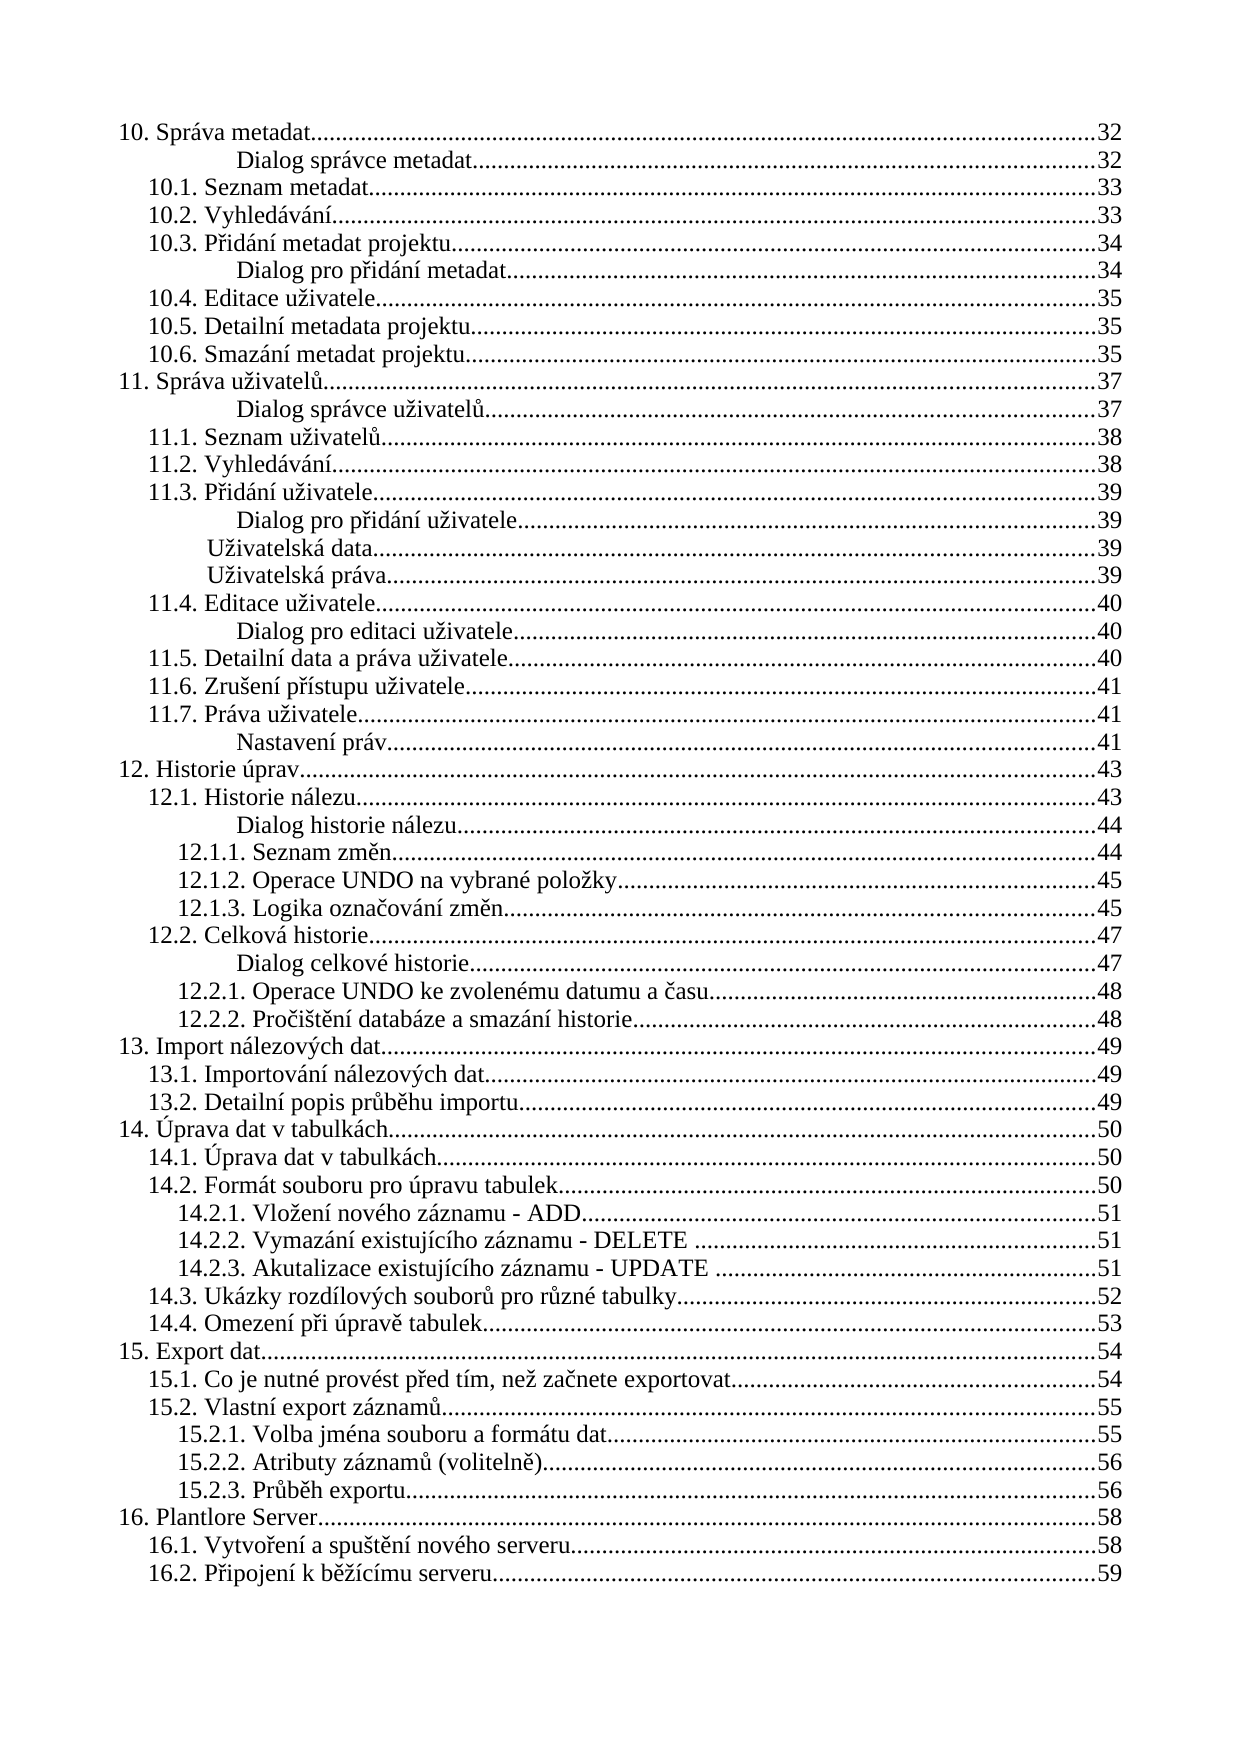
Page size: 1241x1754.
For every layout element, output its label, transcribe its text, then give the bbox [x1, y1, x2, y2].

text 14.3. Ukázky rozdílových souborů pro různé tabulky 52 [148, 1282, 1122, 1309]
text 10.4. Editace uživatele 35 [148, 284, 1122, 312]
text Dialog pro přidání uživatele 39 [236, 506, 1122, 534]
text Dialog celkové historie 47 [236, 949, 1122, 977]
text 15. Export dat 54 [118, 1337, 1122, 1365]
text 14. Úprava dat v tabulkách 50 [118, 1116, 1122, 1143]
text 11.7. Práva uživatele 41 [148, 700, 1122, 728]
text 15.1. Co je nutné provést před tím, než začnete exportovat 54 [148, 1365, 1122, 1393]
text 11.5. Detailní data a práva uživatele 40 [148, 644, 1122, 672]
text 14.4. Omezení při úpravě tabulek 53 [148, 1309, 1122, 1337]
text 16. Plantlore Server 58 [118, 1503, 1122, 1531]
text Dialog správce uživatelů 37 [236, 395, 1122, 423]
text 11.1. Seznam uživatelů 38 [148, 423, 1122, 451]
text 14.2.1. Vložení nového záznamu - ADD 51 [177, 1199, 1122, 1226]
text 10.6. Smazání metadat projektu 35 [148, 340, 1122, 367]
text 11.6. Zrušení přístupu uživatele 41 [148, 672, 1122, 700]
text 15.2. Vlastní export záznamů 55 [148, 1393, 1122, 1420]
text 13.1. Importování nálezových dat 49 [148, 1060, 1122, 1088]
text 11.2. Vyhledávání 38 [148, 451, 1122, 478]
text 11. Správa uživatelů 37 [118, 367, 1122, 395]
text 14.2. Formát souboru pro úpravu tabulek 50 [148, 1171, 1122, 1199]
text 14.2.2. Vymazání existujícího záznamu - DELETE 51 [177, 1226, 1122, 1254]
text 10.5. Detailní metadata projektu 35 [148, 312, 1122, 340]
text 13. Import nálezových dat 49 [118, 1032, 1122, 1060]
text 11.3. Přidání uživatele 39 [148, 478, 1122, 506]
text Uživatelská práva 39 [207, 561, 1122, 589]
text 12.2.1. Operace UNDO ke zvolenému datumu a času 48 [177, 977, 1122, 1005]
text Uživatelská data 39 [207, 534, 1122, 561]
text 12.1. Historie nálezu 43 [148, 783, 1122, 811]
text Dialog pro přidání metadat 34 [236, 257, 1122, 284]
text 12.1.3. Logika označování změn 45 [177, 894, 1122, 922]
text 11.4. Editace uživatele 40 [148, 589, 1122, 617]
text 15.2.1. Volba jména souboru a formátu dat 55 [177, 1420, 1122, 1448]
text 13.2. Detailní popis průběhu importu 49 [148, 1088, 1122, 1116]
text 15.2.3. Průběh exportu 56 [177, 1476, 1122, 1503]
text 12. Historie úprav 43 [118, 755, 1122, 783]
text Dialog pro editaci uživatele 40 [236, 617, 1122, 644]
text 10.1. Seznam metadat 33 [148, 173, 1122, 201]
text 12.1.2. Operace UNDO na vybrané položky 45 [177, 866, 1122, 894]
text Dialog správce metadat 32 [236, 146, 1122, 173]
text 12.2.2. Pročištění databáze a smazání historie 48 [177, 1005, 1122, 1032]
text 14.2.3. Akutalizace existujícího záznamu - UPDATE 51 [177, 1254, 1122, 1282]
text Nastavení práv 41 [236, 728, 1122, 755]
text Dialog historie nálezu 44 [236, 811, 1122, 838]
text 16.1. Vytvoření a spuštění nového serveru 58 [148, 1531, 1122, 1559]
text 10.2. Vyhledávání 33 [148, 201, 1122, 229]
text 15.2.2. Atributy záznamů (volitelně) 56 [177, 1448, 1122, 1476]
text 12.1.1. Seznam změn 44 [177, 838, 1122, 866]
text 10.3. Přidání metadat projektu 34 [148, 229, 1122, 257]
text 16.2. Připojení k běžícímu serveru 59 [148, 1559, 1122, 1587]
text 10. Správa metadat 32 [118, 118, 1122, 146]
text 12.2. Celková historie 47 [148, 922, 1122, 949]
text 14.1. Úprava dat v tabulkách 50 [148, 1143, 1122, 1171]
